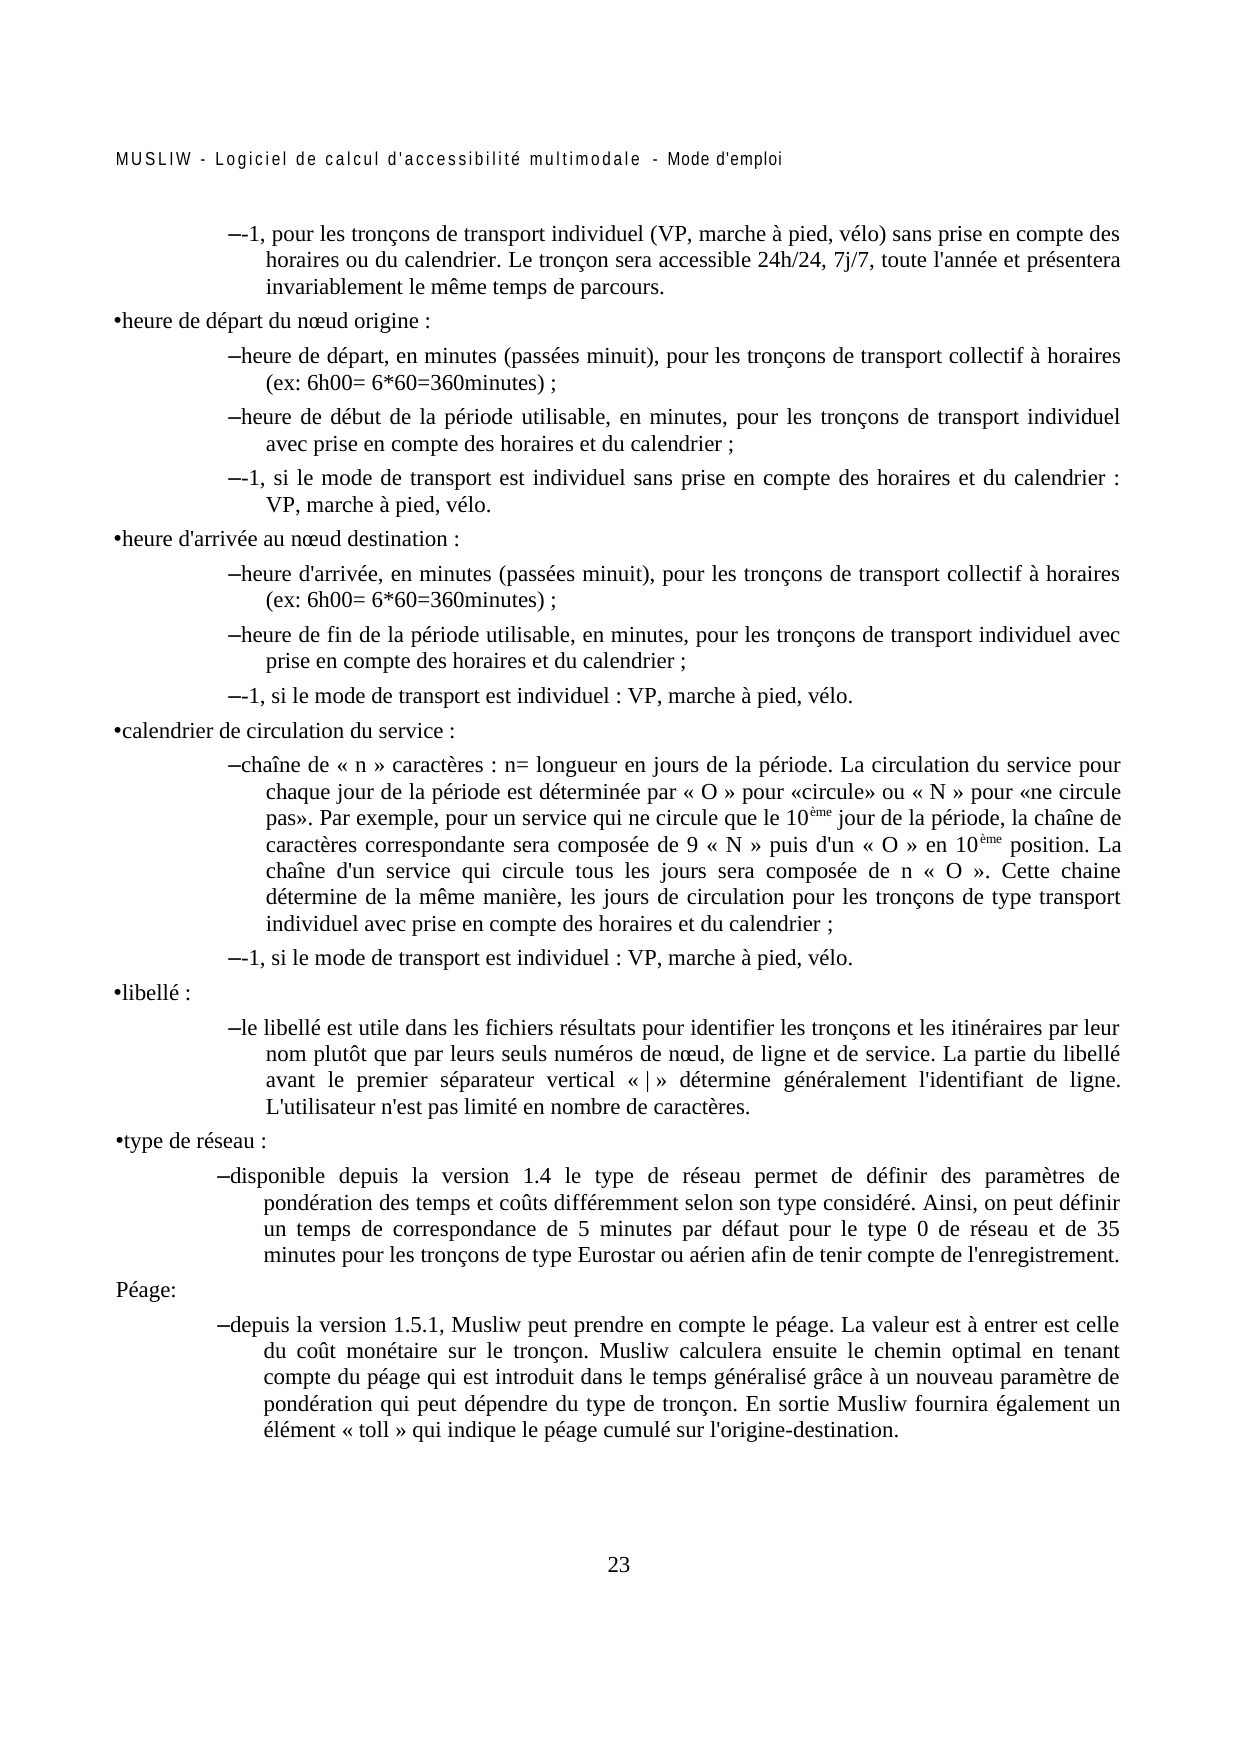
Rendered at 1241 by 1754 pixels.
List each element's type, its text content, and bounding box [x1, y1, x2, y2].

list -1, pour les tronçons de transport individuel (VP, marche à pied, vélo) sans prise en compte des horaires ou du calendrier. Le tronçon sera accessible 24h/24, 7j/7, toute l'année et présentera invariablement le même temps de parcours. [228, 220, 1122, 299]
list heure d'arrivée, en minutes (passées minuit), pour les tronçons de transport collectif à horaires (ex: 6h00= 6*60=360minutes) ; [228, 560, 1122, 613]
list libellé : [114, 979, 1127, 1005]
list Péage: [116, 1276, 1122, 1302]
list chaîne de « n » caractères : n= longueur en jours de la période. La circulation du service pour chaque jour de la période est déterminée par « O » pour «circule» ou « N » pour «ne circule pas». Par exemple, pour un service qui ne circule que le 10ème jour de la période, la chaîne de caractères correspondante sera composée de 9 « N » puis d'un « O » en 10ème position. La chaîne d'un service qui circule tous les jours sera composée de n « O ». Cette chaine détermine de la même manière, les jours de circulation pour les tronçons de type transport individuel avec prise en compte des horaires et du calendrier ; [228, 752, 1122, 936]
list type de réseau : [116, 1127, 1127, 1154]
list calendrier de circulation du service : [114, 717, 1127, 743]
list heure de fin de la période utilisable, en minutes, pour les tronçons de transport individuel avec prise en compte des horaires et du calendrier ; [228, 621, 1122, 674]
list heure de départ du nœud origine : [114, 308, 1127, 334]
list -1, si le mode de transport est individuel : VP, marche à pied, vélo. [228, 944, 1122, 971]
list -1, si le mode de transport est individuel sans prise en compte des horaires et du calendrier : VP, marche à pied, vélo. [228, 464, 1122, 517]
list heure d'arrivée au nœud destination : [114, 525, 1127, 552]
list -1, si le mode de transport est individuel : VP, marche à pied, vélo. [228, 682, 1122, 708]
list le libellé est utile dans les fichiers résultats pour identifier les tronçons et les itinéraires par leur nom plutôt que par leurs seuls numéros de nœud, de ligne et de service. La partie du libellé avant le premier séparateur vertical « | » détermine généralement l'identifiant de ligne. L'utilisateur n'est pas limité en nombre de caractères. [228, 1014, 1122, 1119]
list disponible depuis la version 1.4 le type de réseau permet de définir des paramètres de pondération des temps et coûts différemment selon son type considéré. Ainsi, on peut définir un temps de correspondance de 5 minutes par défaut pour le type 0 de réseau et de 35 minutes pour les tronçons de type Eurostar ou aérien afin de tenir compte de l'enregistrement. [217, 1162, 1122, 1268]
list heure de départ, en minutes (passées minuit), pour les tronçons de transport collectif à horaires (ex: 6h00= 6*60=360minutes) ; [228, 342, 1122, 395]
list depuis la version 1.5.1, Musliw peut prendre en compte le péage. La valeur est à entrer est celle du coût monétaire sur le tronçon. Musliw calculera ensuite le chemin optimal en tenant compte du péage qui est introduit dans le temps généralisé grâce à un nouveau paramètre de pondération qui peut dépendre du type de tronçon. En sortie Musliw fournira également un élément « toll » qui indique le péage cumulé sur l'origine-destination. [217, 1311, 1122, 1442]
list heure de début de la période utilisable, en minutes, pour les tronçons de transport individuel avec prise en compte des horaires et du calendrier ; [228, 403, 1122, 456]
